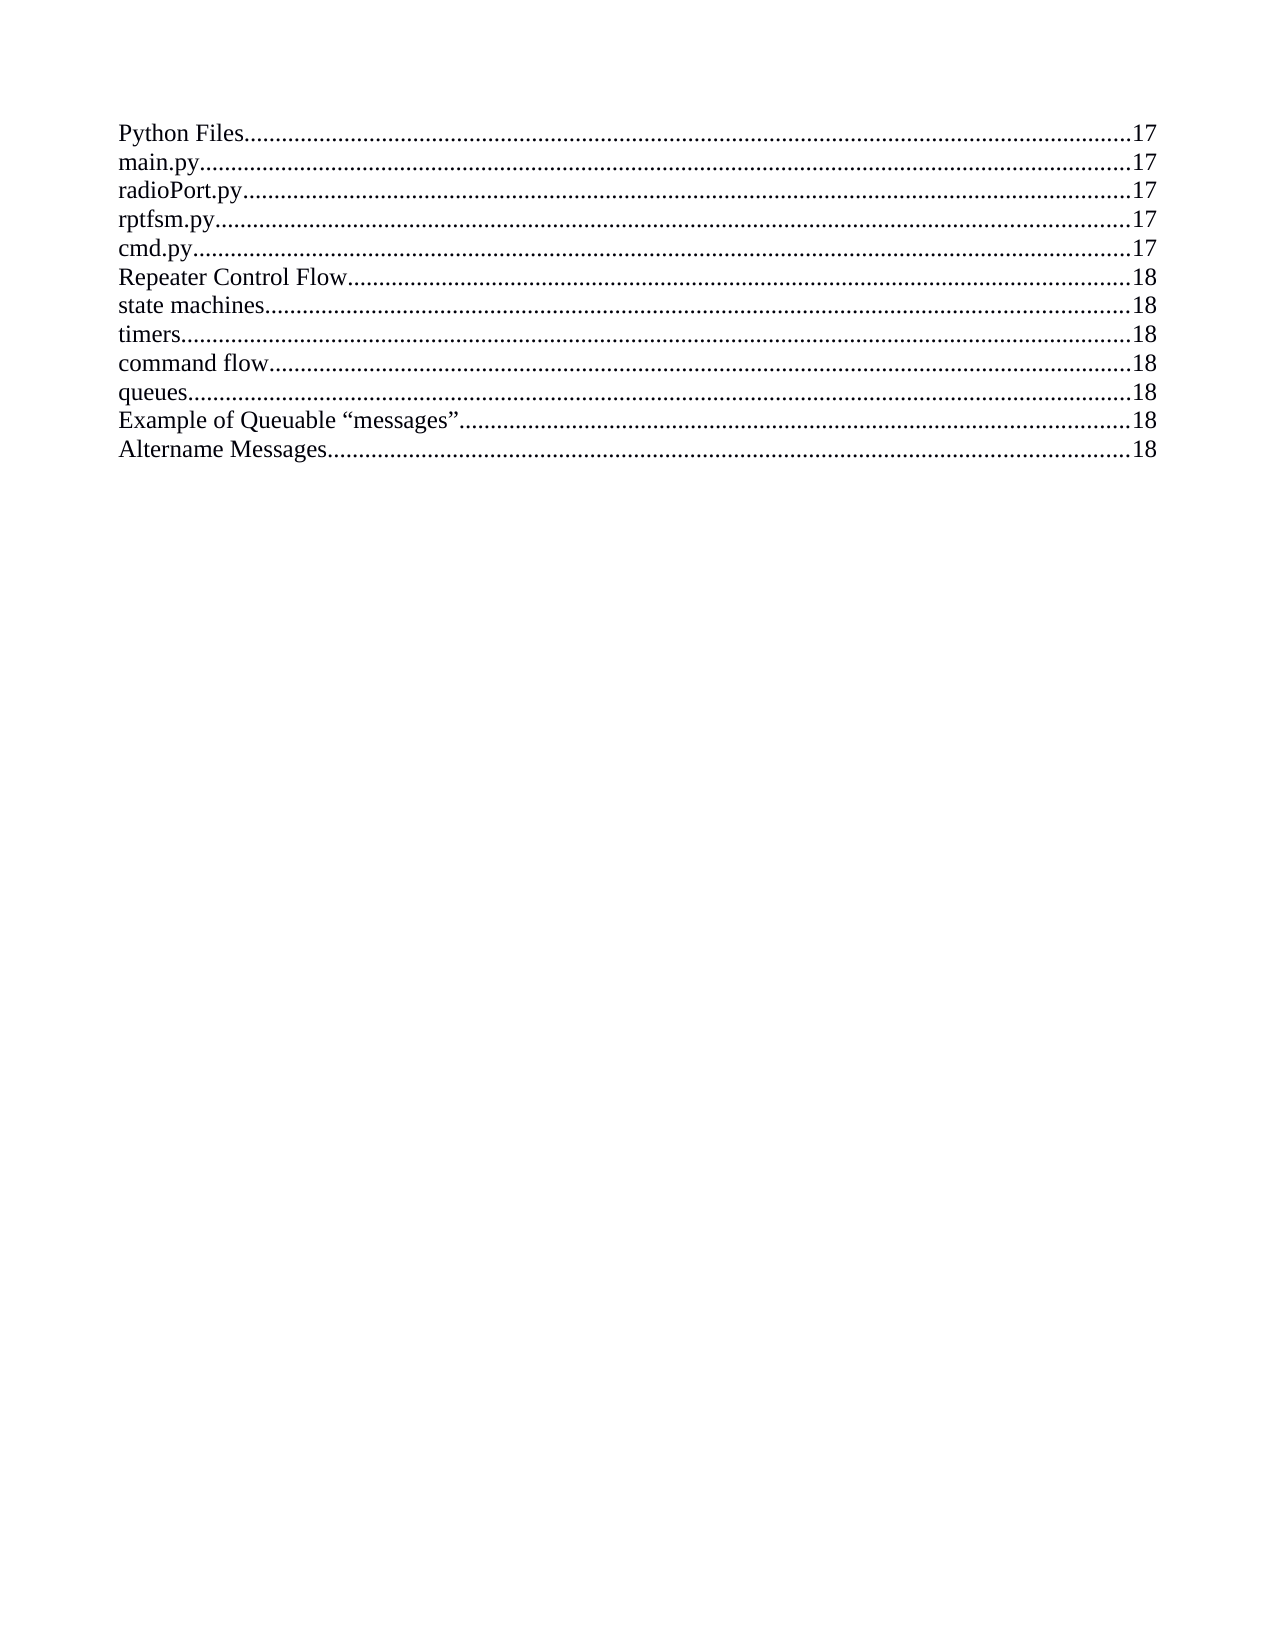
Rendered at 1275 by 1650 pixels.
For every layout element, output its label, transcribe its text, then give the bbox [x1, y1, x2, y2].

text radioPort.py 17 [118, 176, 1157, 204]
text Python Files 17 [118, 118, 1157, 147]
text timers 18 [118, 319, 1157, 348]
text cmd.py 17 [118, 233, 1157, 262]
text queues 18 [118, 377, 1157, 406]
text Example of Queuable “messages” 18 [118, 406, 1157, 434]
text main.py 17 [118, 147, 1157, 176]
text Altername Messages 18 [118, 434, 1157, 463]
text state machines 18 [118, 291, 1157, 319]
text command flow 18 [118, 348, 1157, 377]
text rptfsm.py 17 [118, 204, 1157, 233]
text Repeater Control Flow 18 [118, 262, 1157, 291]
